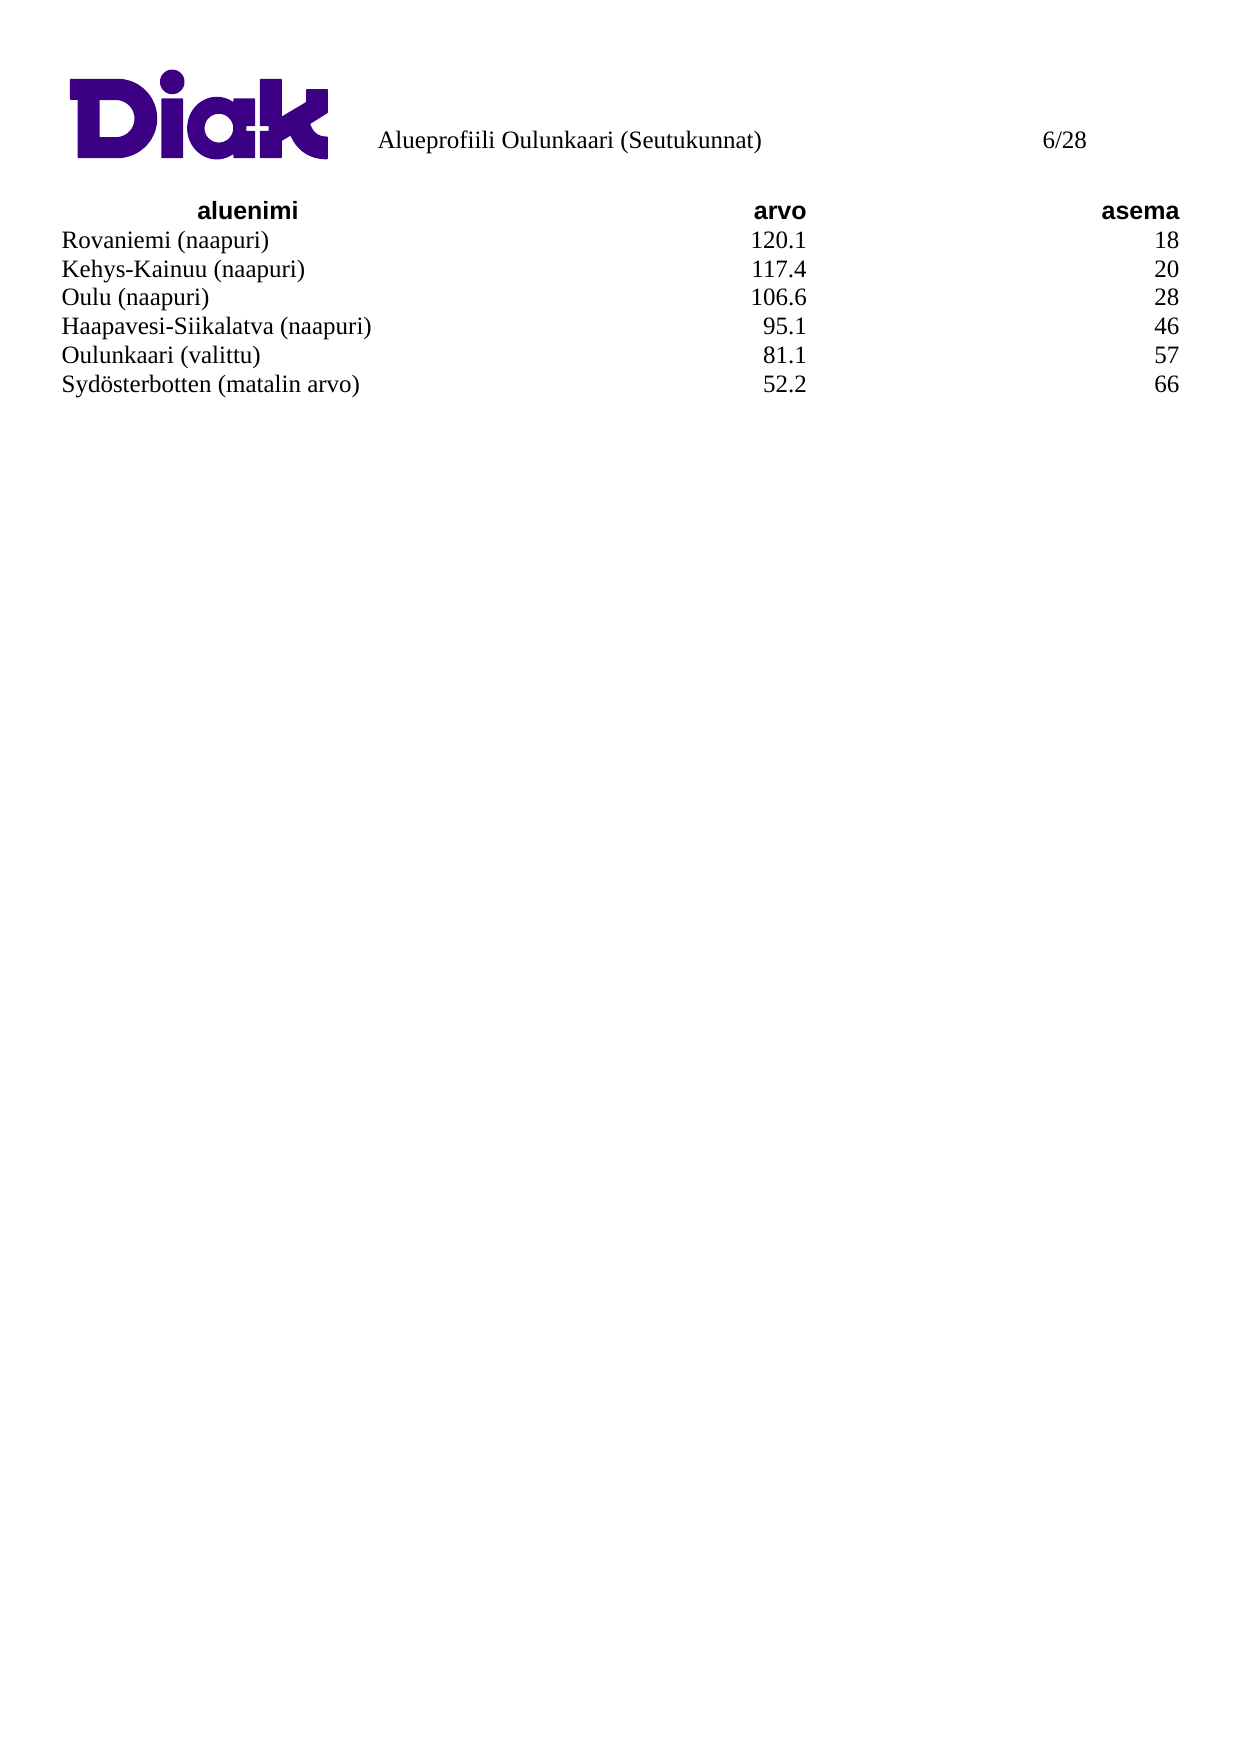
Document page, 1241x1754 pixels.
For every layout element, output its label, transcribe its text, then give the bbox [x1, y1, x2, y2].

table_header aluenimi [61, 196, 434, 225]
table_cell Kehys-Kainuu (naapuri) [61, 254, 434, 282]
table_cell 66 [806, 369, 1179, 397]
table_cell 81.1 [434, 340, 806, 369]
table_header arvo [434, 196, 806, 225]
table_cell 117.4 [434, 254, 806, 282]
table_cell 28 [806, 283, 1179, 311]
table_cell 18 [806, 225, 1179, 254]
table_cell Rovaniemi (naapuri) [61, 225, 434, 254]
table_cell 95.1 [434, 311, 806, 340]
table_cell 46 [806, 311, 1179, 340]
table_header asema [806, 196, 1179, 225]
table_cell 106.6 [434, 283, 806, 311]
table_cell 52.2 [434, 369, 806, 397]
table_cell 20 [806, 254, 1179, 282]
table_cell 120.1 [434, 225, 806, 254]
table_cell Haapavesi-Siikalatva (naapuri) [61, 311, 434, 340]
table_cell Oulu (naapuri) [61, 283, 434, 311]
table_cell Sydösterbotten (matalin arvo) [61, 369, 434, 397]
table_cell 57 [806, 340, 1179, 369]
table_cell Oulunkaari (valittu) [61, 340, 434, 369]
